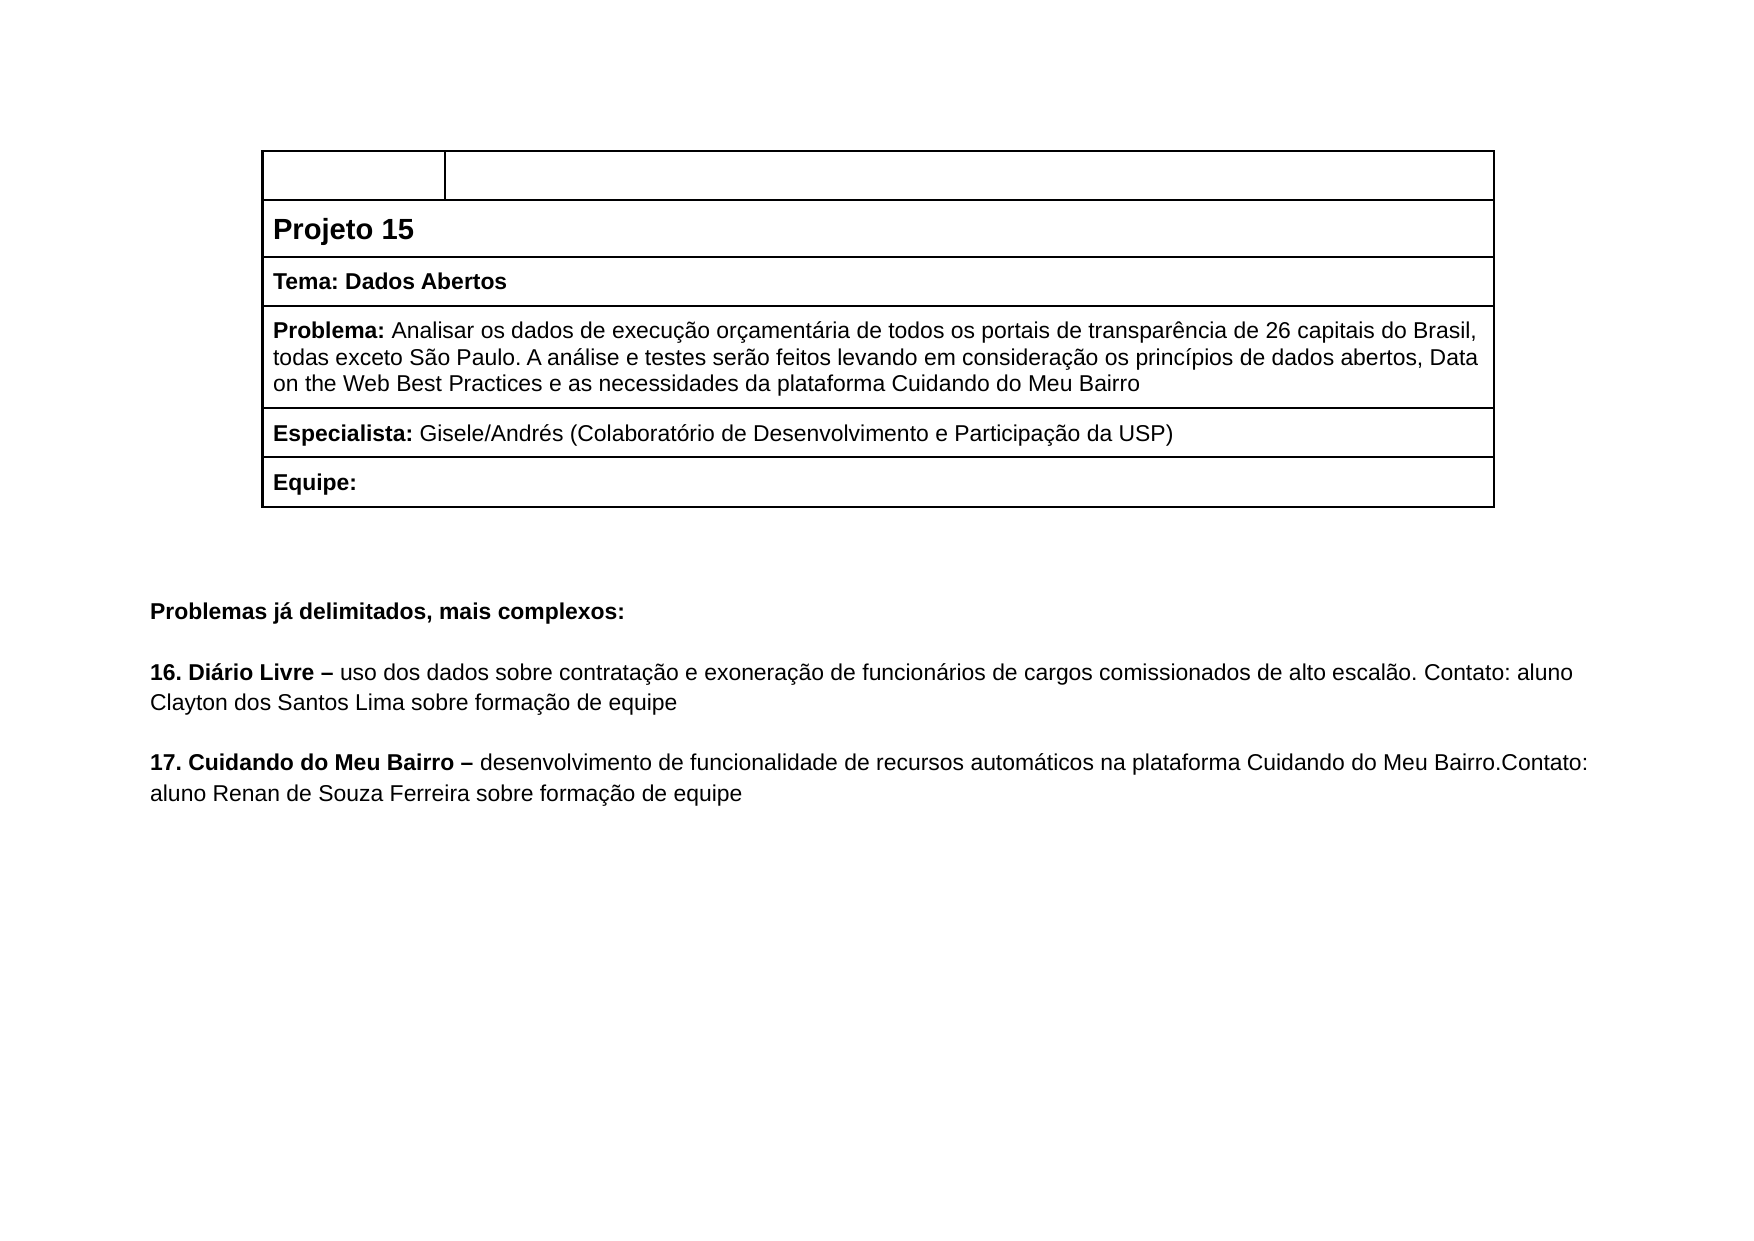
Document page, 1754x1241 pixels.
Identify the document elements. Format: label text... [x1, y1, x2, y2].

table_cell Especialista: Gisele/Andrés (Colaboratório de Desenvolvimento e Participação da USP) [264, 409, 1493, 456]
table_cell Tema: Dados Abertos [264, 258, 1493, 305]
table_cell Projeto 15 [264, 201, 1493, 256]
table_cell [264, 152, 444, 199]
table_cell Problema: Analisar os dados de execução orçamentária de todos os portais de transparência de 26 capitais do Brasil, todas exceto São Paulo. A análise e testes serão feitos levando em consideração os princípios de dados abertos, Data on the Web Best Practices e as necessidades da plataforma Cuidando do Meu Bairro [264, 307, 1493, 407]
text Problemas já delimitados, mais complexos: [150, 598, 1604, 624]
table_cell Equipe: [264, 458, 1493, 506]
text 16. Diário Livre – uso dos dados sobre contratação e exoneração de funcionários de cargos comissionados de alto escalão. Contato: aluno Clayton dos Santos Lima sobre formação de equipe [150, 659, 1604, 715]
table_cell [446, 152, 1493, 199]
text 17. Cuidando do Meu Bairro – desenvolvimento de funcionalidade de recursos automáticos na plataforma Cuidando do Meu Bairro.Contato: aluno Renan de Souza Ferreira sobre formação de equipe [150, 749, 1604, 806]
